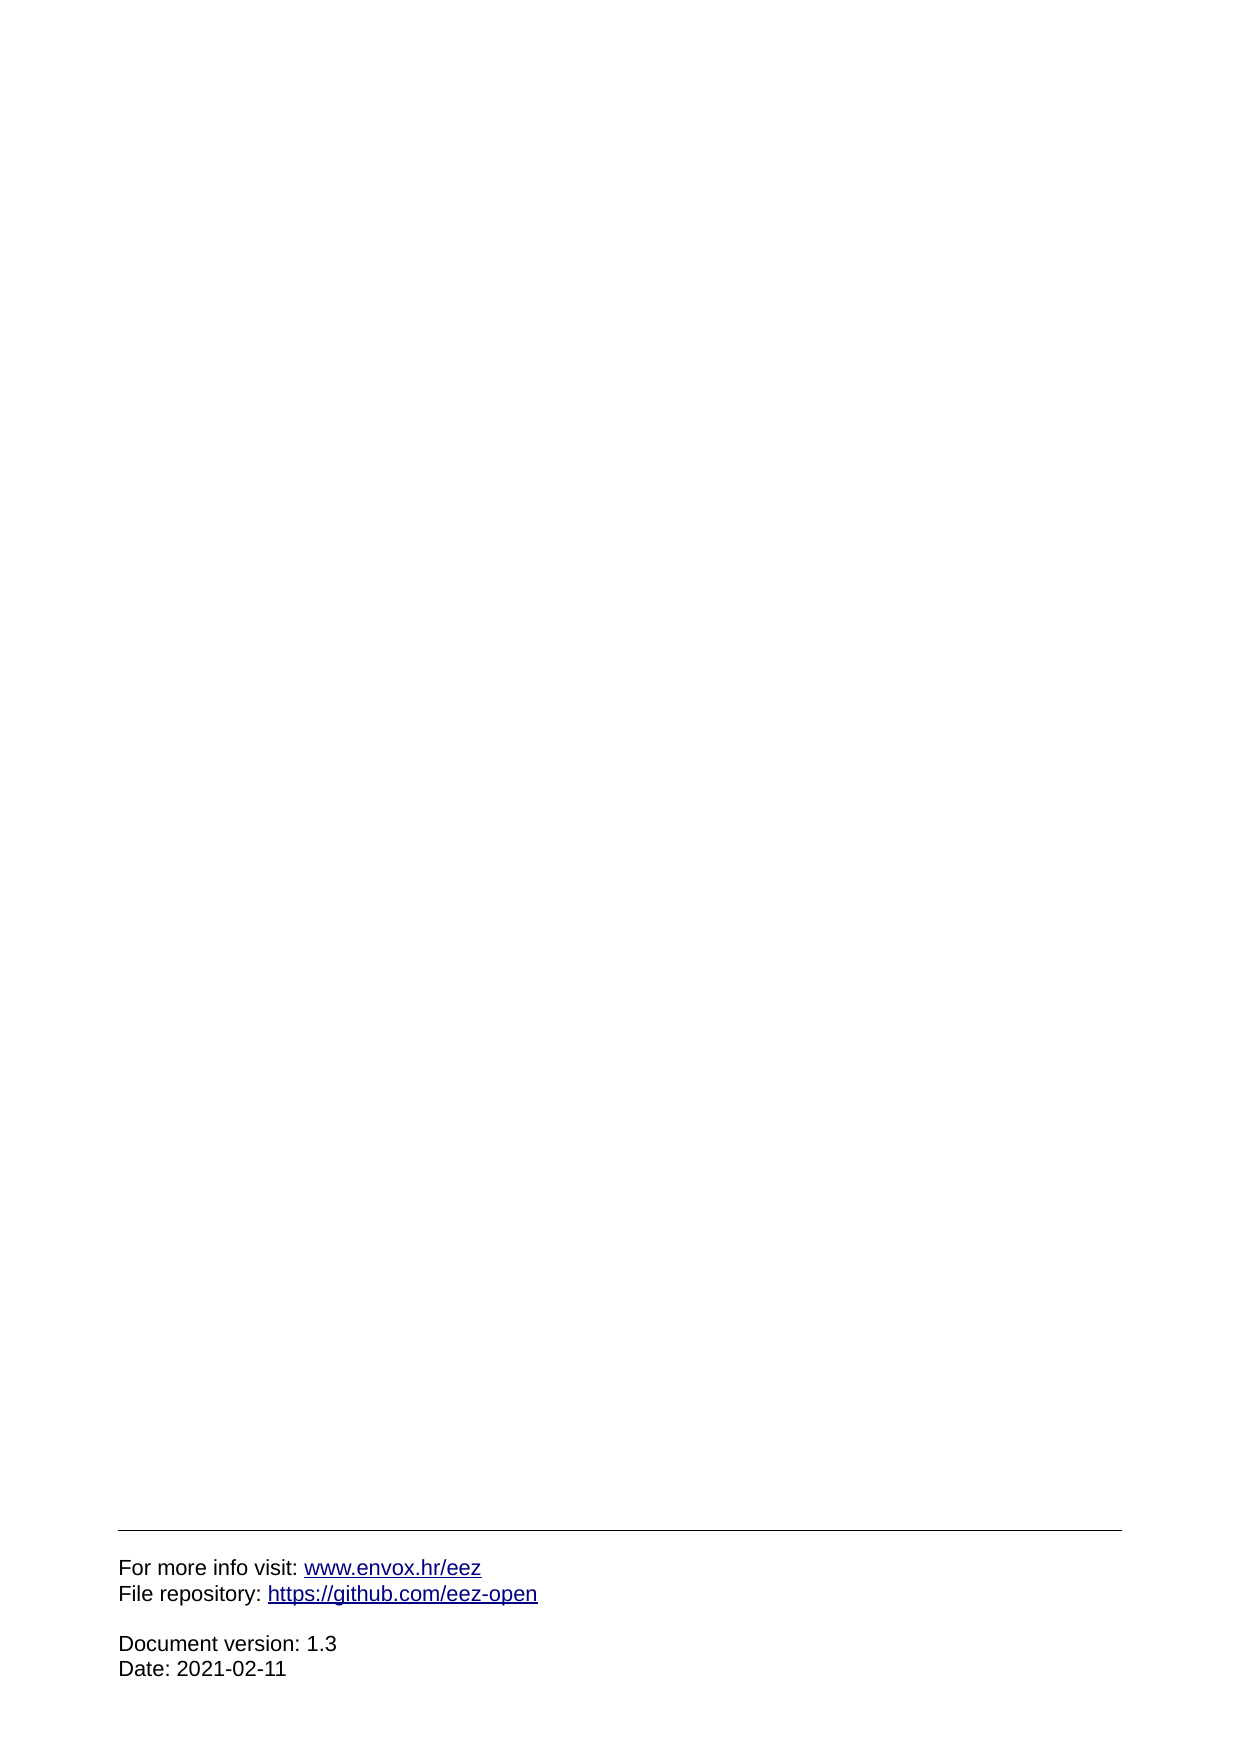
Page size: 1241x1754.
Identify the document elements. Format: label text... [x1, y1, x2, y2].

text File repository: https://github.com/eez-open [118, 1580, 1122, 1606]
text For more info visit: www.envox.hr/eez [118, 1555, 1122, 1580]
text Document version: 1.3 [118, 1631, 1122, 1656]
text Date: 2021-02-11 [118, 1656, 1122, 1681]
